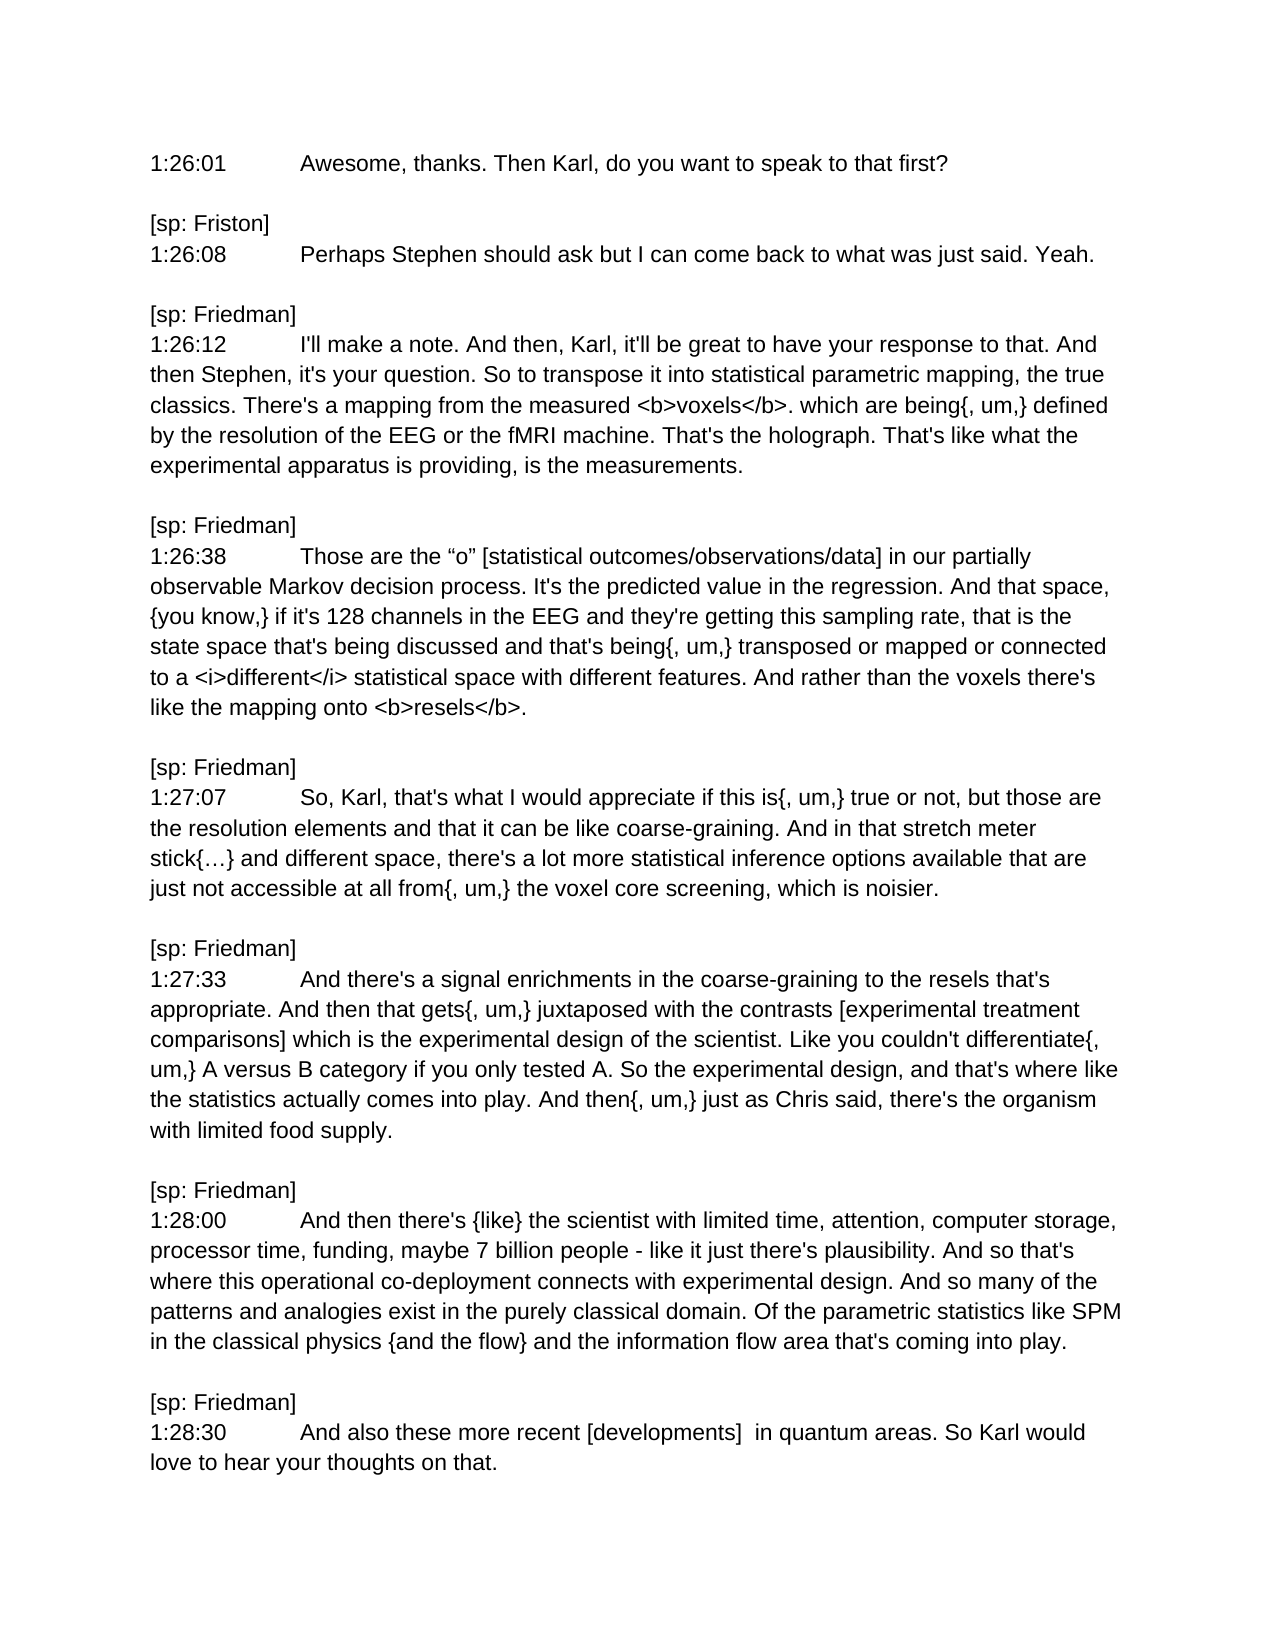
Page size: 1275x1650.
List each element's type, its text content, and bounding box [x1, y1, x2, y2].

text [sp: Friedman] [150, 754, 1125, 781]
text [sp: Friedman] [150, 512, 1125, 539]
text [sp: Friedman] [150, 935, 1125, 962]
text 1:27:33 And there's a signal enrichments in the coarse-graining to the resels that's appropriate. And then that gets{, um,} juxtaposed with the contrasts [experimental treatment comparisons] which is the experimental design of the scientist. Like you couldn't differentiate{, um,} A versus B category if you only tested A. So the experimental design, and that's where like the statistics actually comes into play. And then{, um,} just as Chris said, there's the organism with limited food supply. [150, 966, 1125, 1143]
text 1:26:01 Awesome, thanks. Then Karl, do you want to speak to that first? [150, 150, 1125, 176]
text 1:28:30 And also these more recent [developments] in quantum areas. So Karl would love to hear your thoughts on that. [150, 1419, 1125, 1475]
text 1:27:07 So, Karl, that's what I would appreciate if this is{, um,} true or not, but those are the resolution elements and that it can be like coarse-graining. And in that stretch meter stick{…} and different space, there's a lot more statistical inference options available that are just not accessible at all from{, um,} the voxel core screening, which is noisier. [150, 784, 1125, 901]
text 1:26:12 I'll make a note. And then, Karl, it'll be great to have your response to that. And then Stephen, it's your question. So to transpose it into statistical parametric mapping, the true classics. There's a mapping from the measured <b>voxels</b>. which are being{, um,} defined by the resolution of the EEG or the fMRI machine. That's the holograph. That's like what the experimental apparatus is providing, is the measurements. [150, 331, 1125, 478]
text [sp: Friedman] [150, 1177, 1125, 1203]
text 1:26:38 Those are the “o” [statistical outcomes/observations/data] in our partially observable Markov decision process. It's the predicted value in the regression. And that space, {you know,} if it's 128 channels in the EEG and they're getting this sampling rate, that is the state space that's being discussed and that's being{, um,} transposed or mapped or connected to a <i>different</i> statistical space with different features. And rather than the voxels there's like the mapping onto <b>resels</b>. [150, 543, 1125, 720]
text 1:28:00 And then there's {like} the scientist with limited time, attention, computer storage, processor time, funding, maybe 7 billion people - like it just there's plausibility. And so that's where this operational co-deployment connects with experimental design. And so many of the patterns and analogies exist in the purely classical domain. Of the parametric statistics like SPM in the classical physics {and the flow} and the information flow area that's coming into play. [150, 1207, 1125, 1354]
text [sp: Friedman] [150, 1388, 1125, 1415]
text 1:26:08 Perhaps Stephen should ask but I can come back to what was just said. Yeah. [150, 241, 1125, 267]
text [sp: Friedman] [150, 301, 1125, 327]
text [sp: Friston] [150, 210, 1125, 237]
